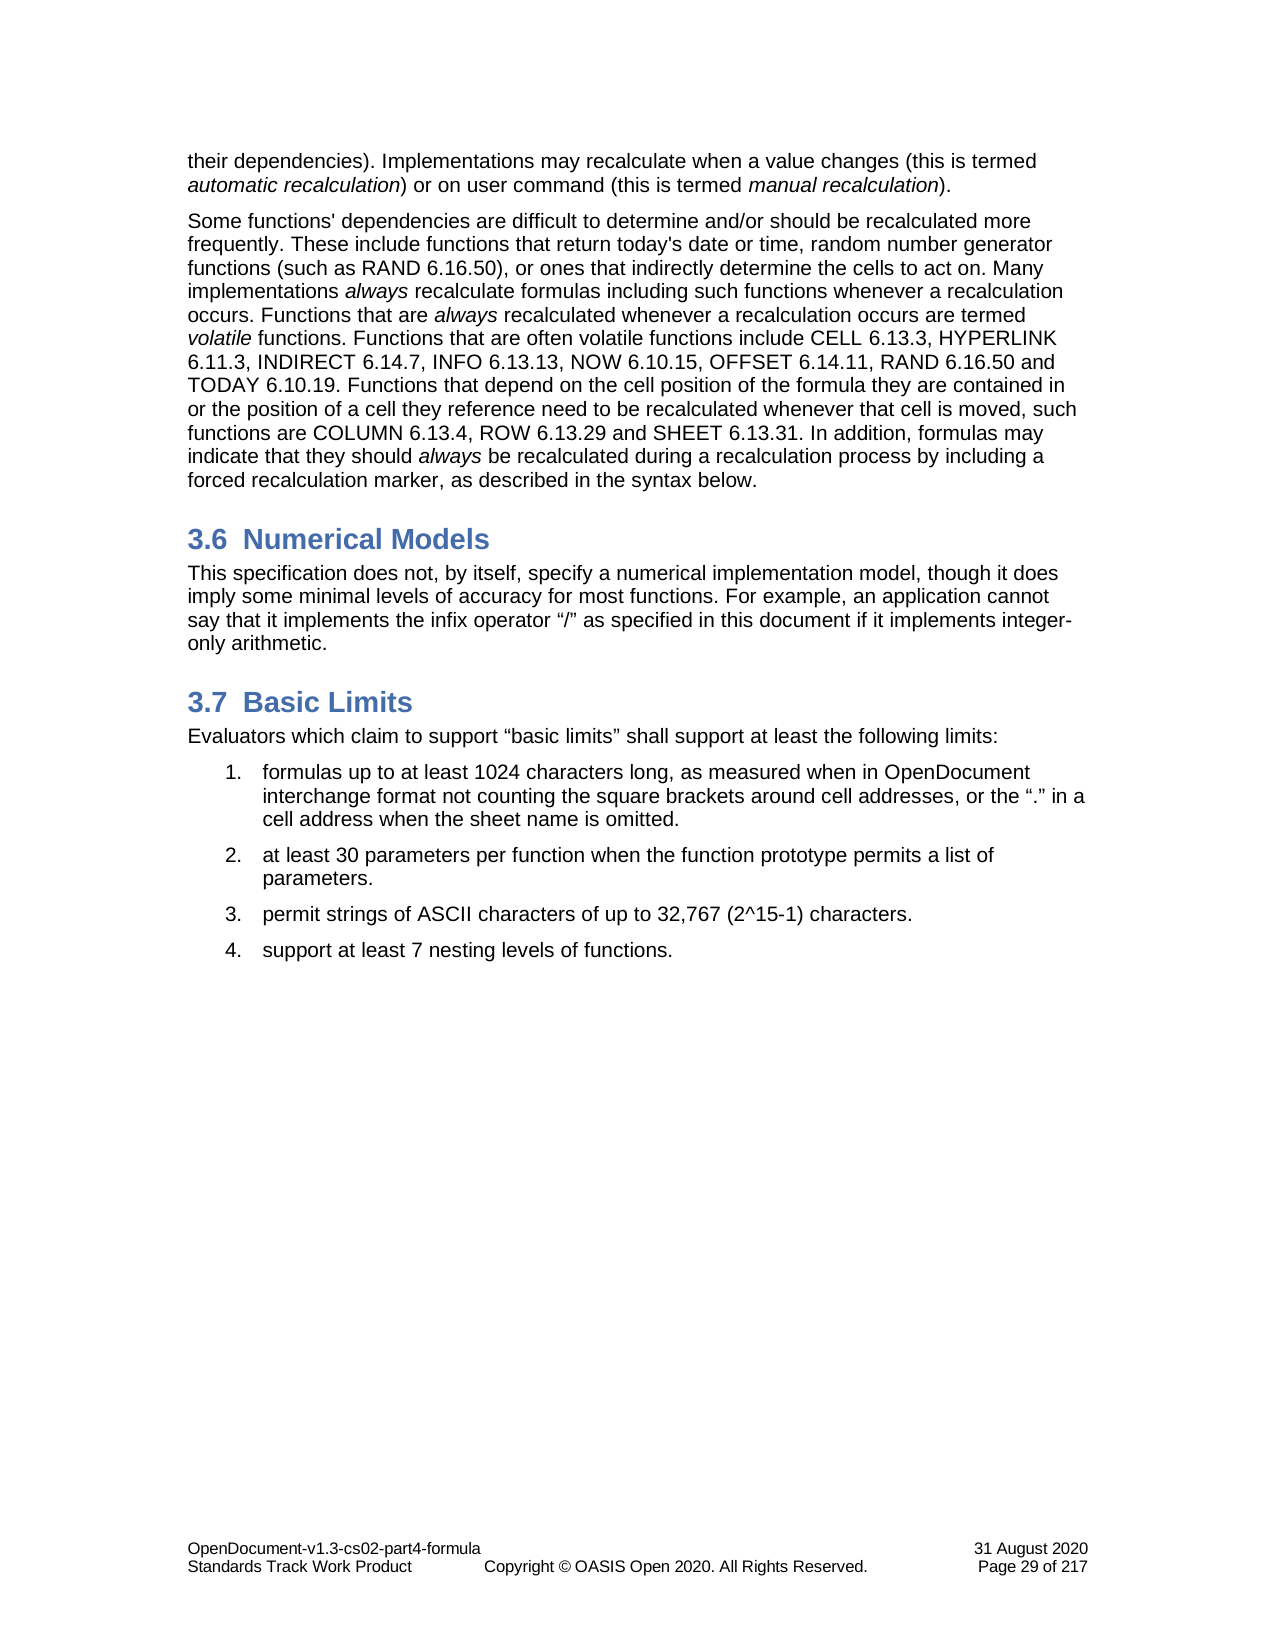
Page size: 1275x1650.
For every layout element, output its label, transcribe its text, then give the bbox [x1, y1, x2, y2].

list permit strings of ASCII characters of up to 32,767 (2^15-1) characters. [225, 902, 1088, 926]
text Some functions' dependencies are difficult to determine and/or should be recalculated more frequently. These include functions that return today's date or time, random number generator functions (such as RAND 6.16.50), or ones that indirectly determine the cells to act on. Many implementations always recalculate formulas including such functions whenever a recalculation occurs. Functions that are always recalculated whenever a recalculation occurs are termed volatile functions. Functions that are often volatile functions include CELL 6.13.3, HYPERLINK 6.11.3, INDIRECT 6.14.7, INFO 6.13.13, NOW 6.10.15, OFFSET 6.14.11, RAND 6.16.50 and TODAY 6.10.19. Functions that depend on the cell position of the formula they are contained in or the position of a cell they reference need to be recalculated whenever that cell is moved, such functions are COLUMN 6.13.4, ROW 6.13.29 and SHEET 6.13.31. In addition, formulas may indicate that they should always be recalculated during a recalculation process by including a forced recalculation marker, as described in the syntax below. [187, 209, 1088, 492]
text Evaluators which claim to support “basic limits” shall support at least the following limits: [187, 725, 1088, 748]
subtitle Basic Limits [187, 686, 1088, 719]
list support at least 7 nesting levels of functions. [225, 938, 1088, 962]
text their dependencies). Implementations may recalculate when a value changes (this is termed automatic recalculation) or on user command (this is termed manual recalculation). [187, 150, 1088, 197]
text This specification does not, by itself, specify a numerical implementation model, though it does imply some minimal levels of accuracy for most functions. For example, an application cannot say that it implements the infix operator “/” as specified in this document if it implements integer-only arithmetic. [187, 561, 1088, 655]
list at least 30 parameters per function when the function prototype permits a list of parameters. [225, 843, 1088, 890]
subtitle Numerical Models [187, 523, 1088, 555]
list formulas up to at least 1024 characters long, as measured when in OpenDocument interchange format not counting the square brackets around cell addresses, or the “.” in a cell address when the sheet name is omitted. [225, 761, 1088, 831]
